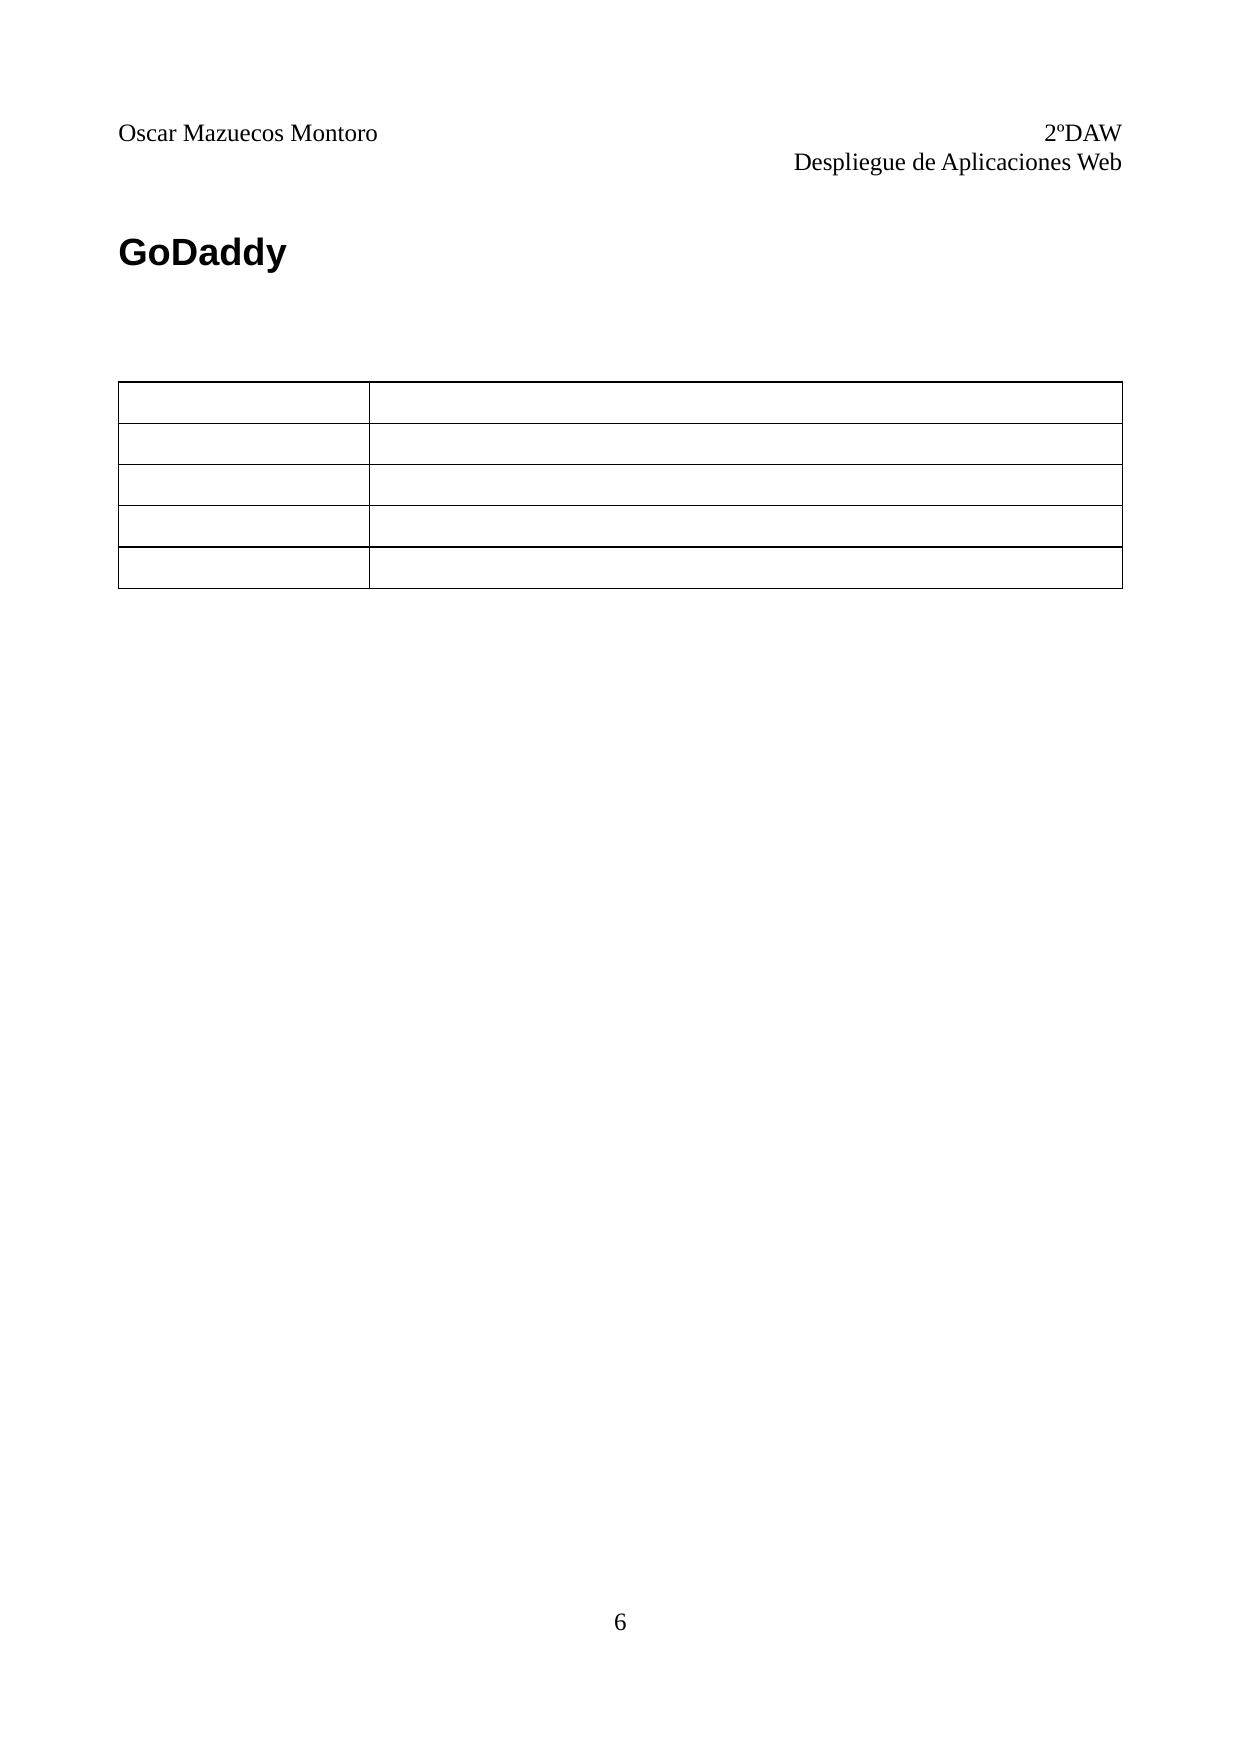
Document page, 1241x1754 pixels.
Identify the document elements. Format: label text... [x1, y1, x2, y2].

subtitle GoDaddy [118, 230, 1122, 274]
table_cell [119, 548, 369, 588]
table_cell [370, 465, 1122, 505]
table_cell [370, 424, 1122, 464]
table_cell [119, 465, 369, 505]
table_cell [119, 506, 369, 546]
table_cell [119, 424, 369, 464]
table_header [119, 383, 369, 423]
table_cell [370, 548, 1122, 588]
table_cell [370, 506, 1122, 546]
table_header [370, 383, 1122, 423]
